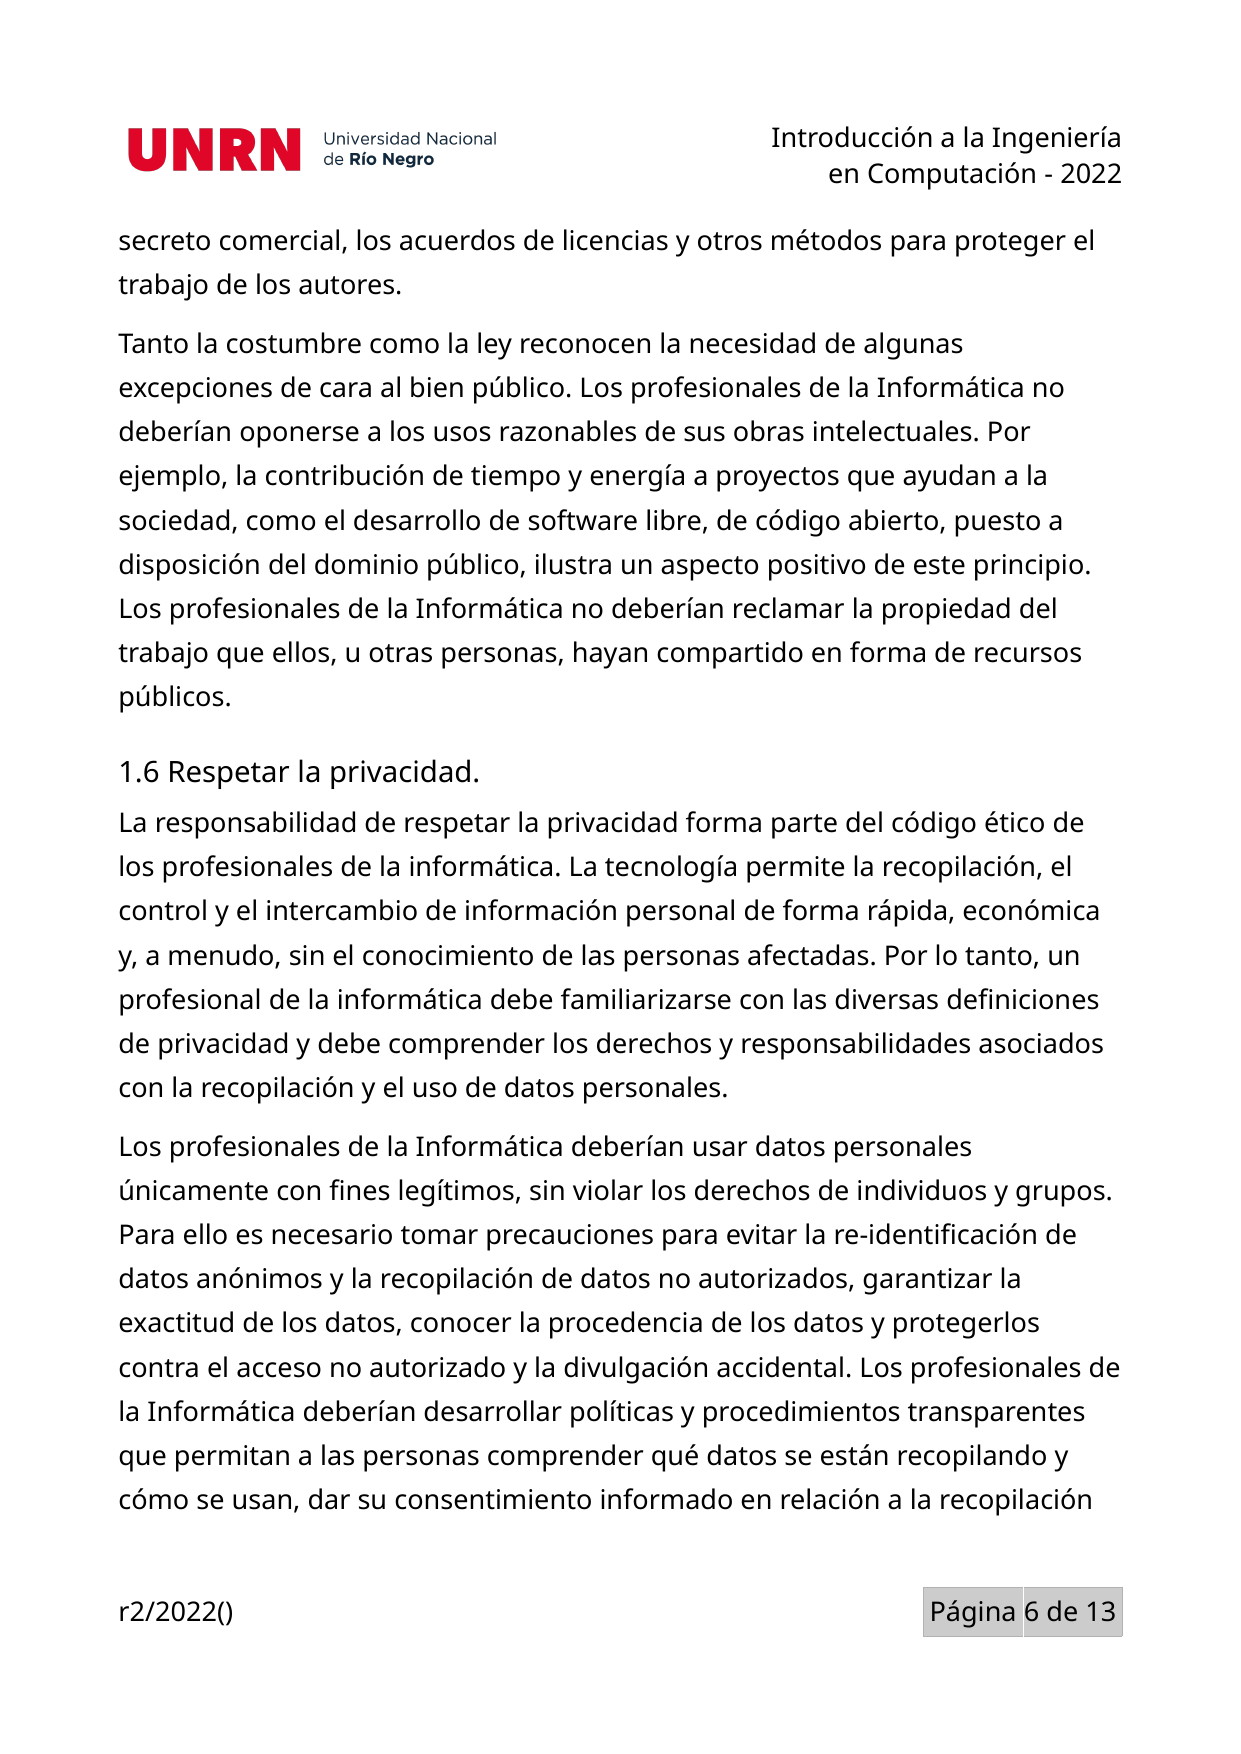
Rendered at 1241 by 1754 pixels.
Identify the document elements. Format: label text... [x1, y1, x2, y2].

subtitle 1.6 Respetar la privacidad. [118, 751, 1122, 791]
text La responsabilidad de respetar la privacidad forma parte del código ético de los profesionales de la informática. La tecnología permite la recopilación, el control y el intercambio de información personal de forma rápida, económica y, a menudo, sin el conocimiento de las personas afectadas. Por lo tanto, un profesional de la informática debe familiarizarse con las diversas definiciones de privacidad y debe comprender los derechos y responsabilidades asociados con la recopilación y el uso de datos personales. [118, 803, 1122, 1105]
text Los profesionales de la Informática deberían usar datos personales únicamente con fines legítimos, sin violar los derechos de individuos y grupos. Para ello es necesario tomar precauciones para evitar la re-identificación de datos anónimos y la recopilación de datos no autorizados, garantizar la exactitud de los datos, conocer la procedencia de los datos y protegerlos contra el acceso no autorizado y la divulgación accidental. Los profesionales de la Informática deberían desarrollar políticas y procedimientos transparentes que permitan a las personas comprender qué datos se están recopilando y cómo se usan, dar su consentimiento informado en relación a la recopilación [118, 1127, 1122, 1517]
picture [118, 118, 505, 180]
text secreto comercial, los acuerdos de licencias y otros métodos para proteger el trabajo de los autores. [118, 221, 1122, 302]
text Tanto la costumbre como la ley reconocen la necesidad de algunas excepciones de cara al bien público. Los profesionales de la Informática no deberían oponerse a los usos razonables de sus obras intelectuales. Por ejemplo, la contribución de tiempo y energía a proyectos que ayudan a la sociedad, como el desarrollo de software libre, de código abierto, puesto a disposición del dominio público, ilustra un aspecto positivo de este principio. Los profesionales de la Informática no deberían reclamar la propiedad del trabajo que ellos, u otras personas, hayan compartido en forma de recursos públicos. [118, 324, 1122, 714]
